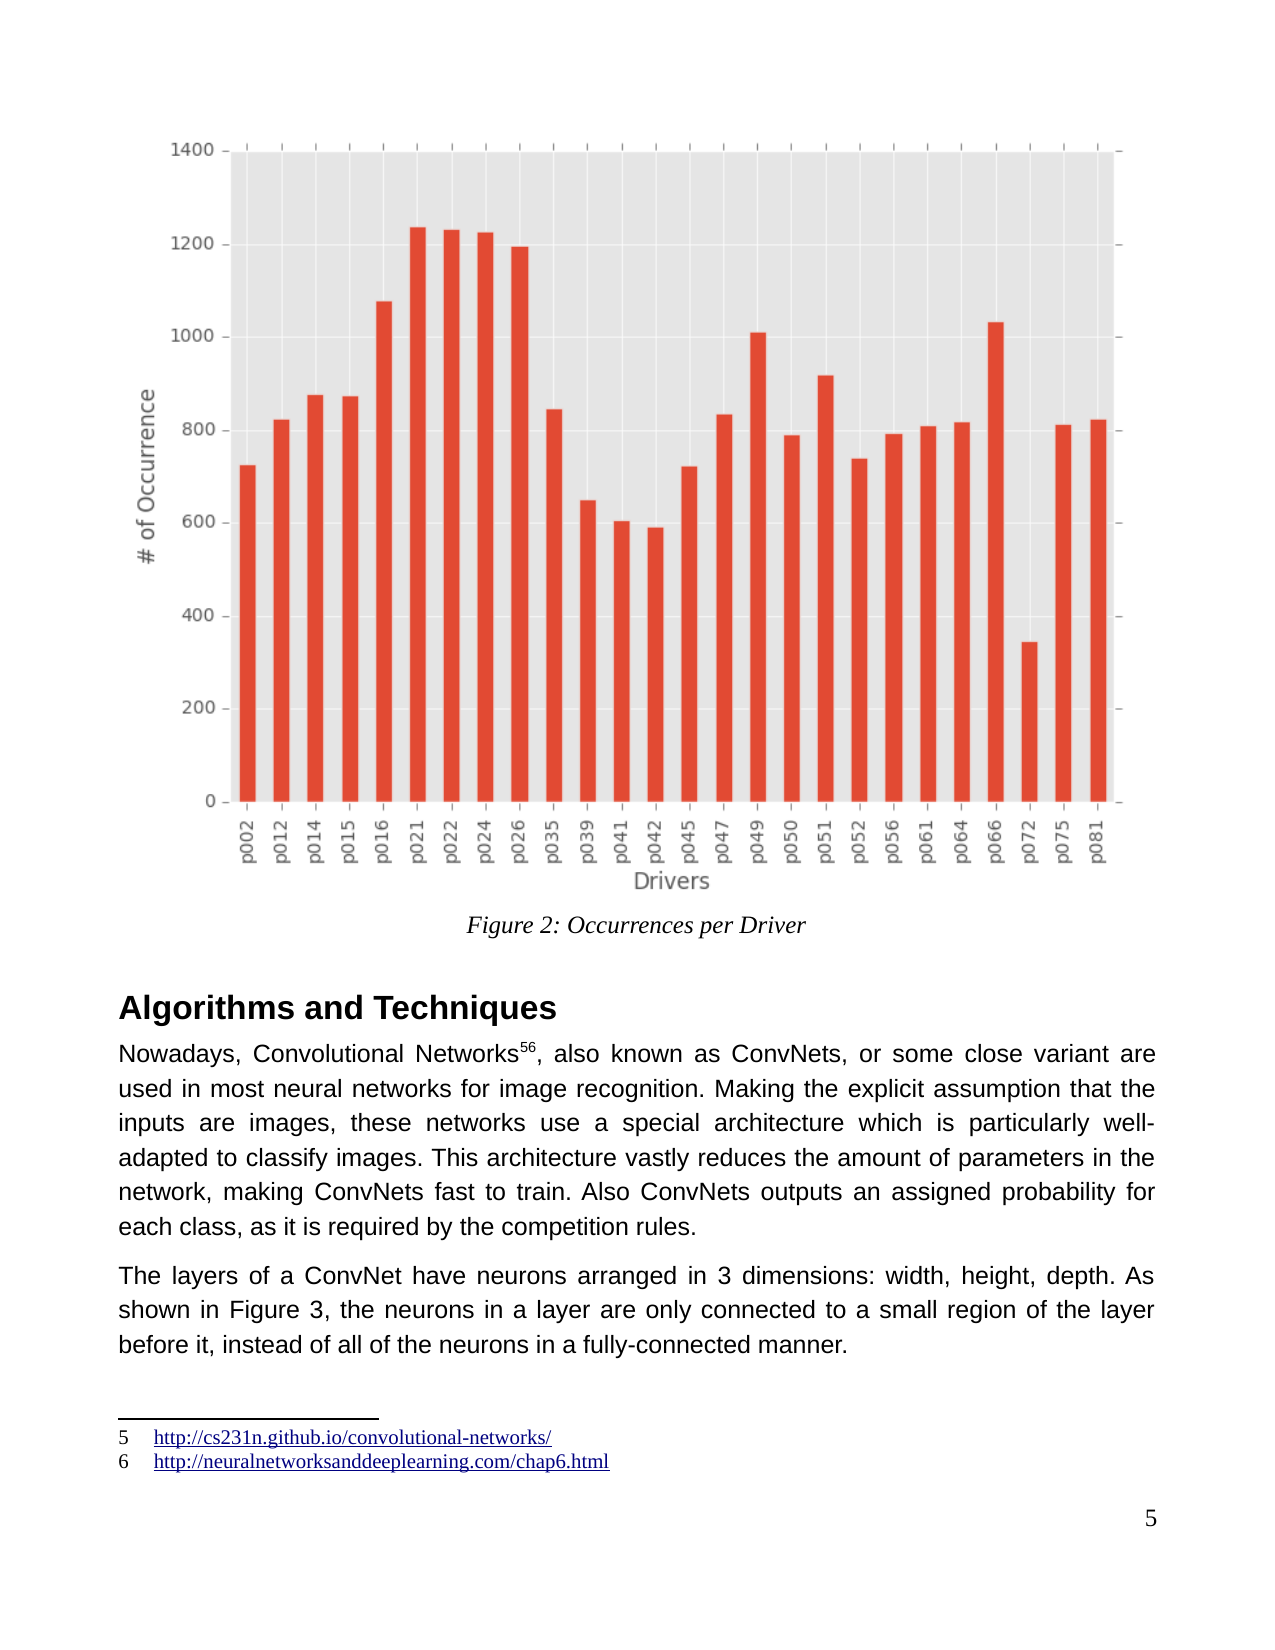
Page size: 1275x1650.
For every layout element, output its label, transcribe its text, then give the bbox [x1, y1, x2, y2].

text Figure 2: Occurrences per Driver [140, 910, 1135, 938]
subtitle Algorithms and Techniques [118, 988, 1157, 1027]
text Nowadays, Convolutional Networks, also known as ConvNets, or some close variant are used in most neural networks for image recognition. Making the explicit assumption that the inputs are images, these networks use a special architecture which is particularly well-adapted to classify images. This architecture vastly reduces the amount of parameters in the network, making ConvNets fast to train. Also ConvNets outputs an assigned probability for each class, as it is required by the competition rules. [118, 1039, 1157, 1240]
text http://cs231n.github.io/convolutional-networks/ [118, 1425, 1157, 1449]
picture [118, 130, 1157, 910]
text The layers of a ConvNet have neurons arranged in 3 dimensions: width, height, depth. As shown in Figure 3, the neurons in a layer are only connected to a small region of the layer before it, instead of all of the neurons in a fully-connected manner. [118, 1261, 1157, 1358]
text http://neuralnetworksanddeeplearning.com/chap6.html [118, 1449, 1157, 1473]
